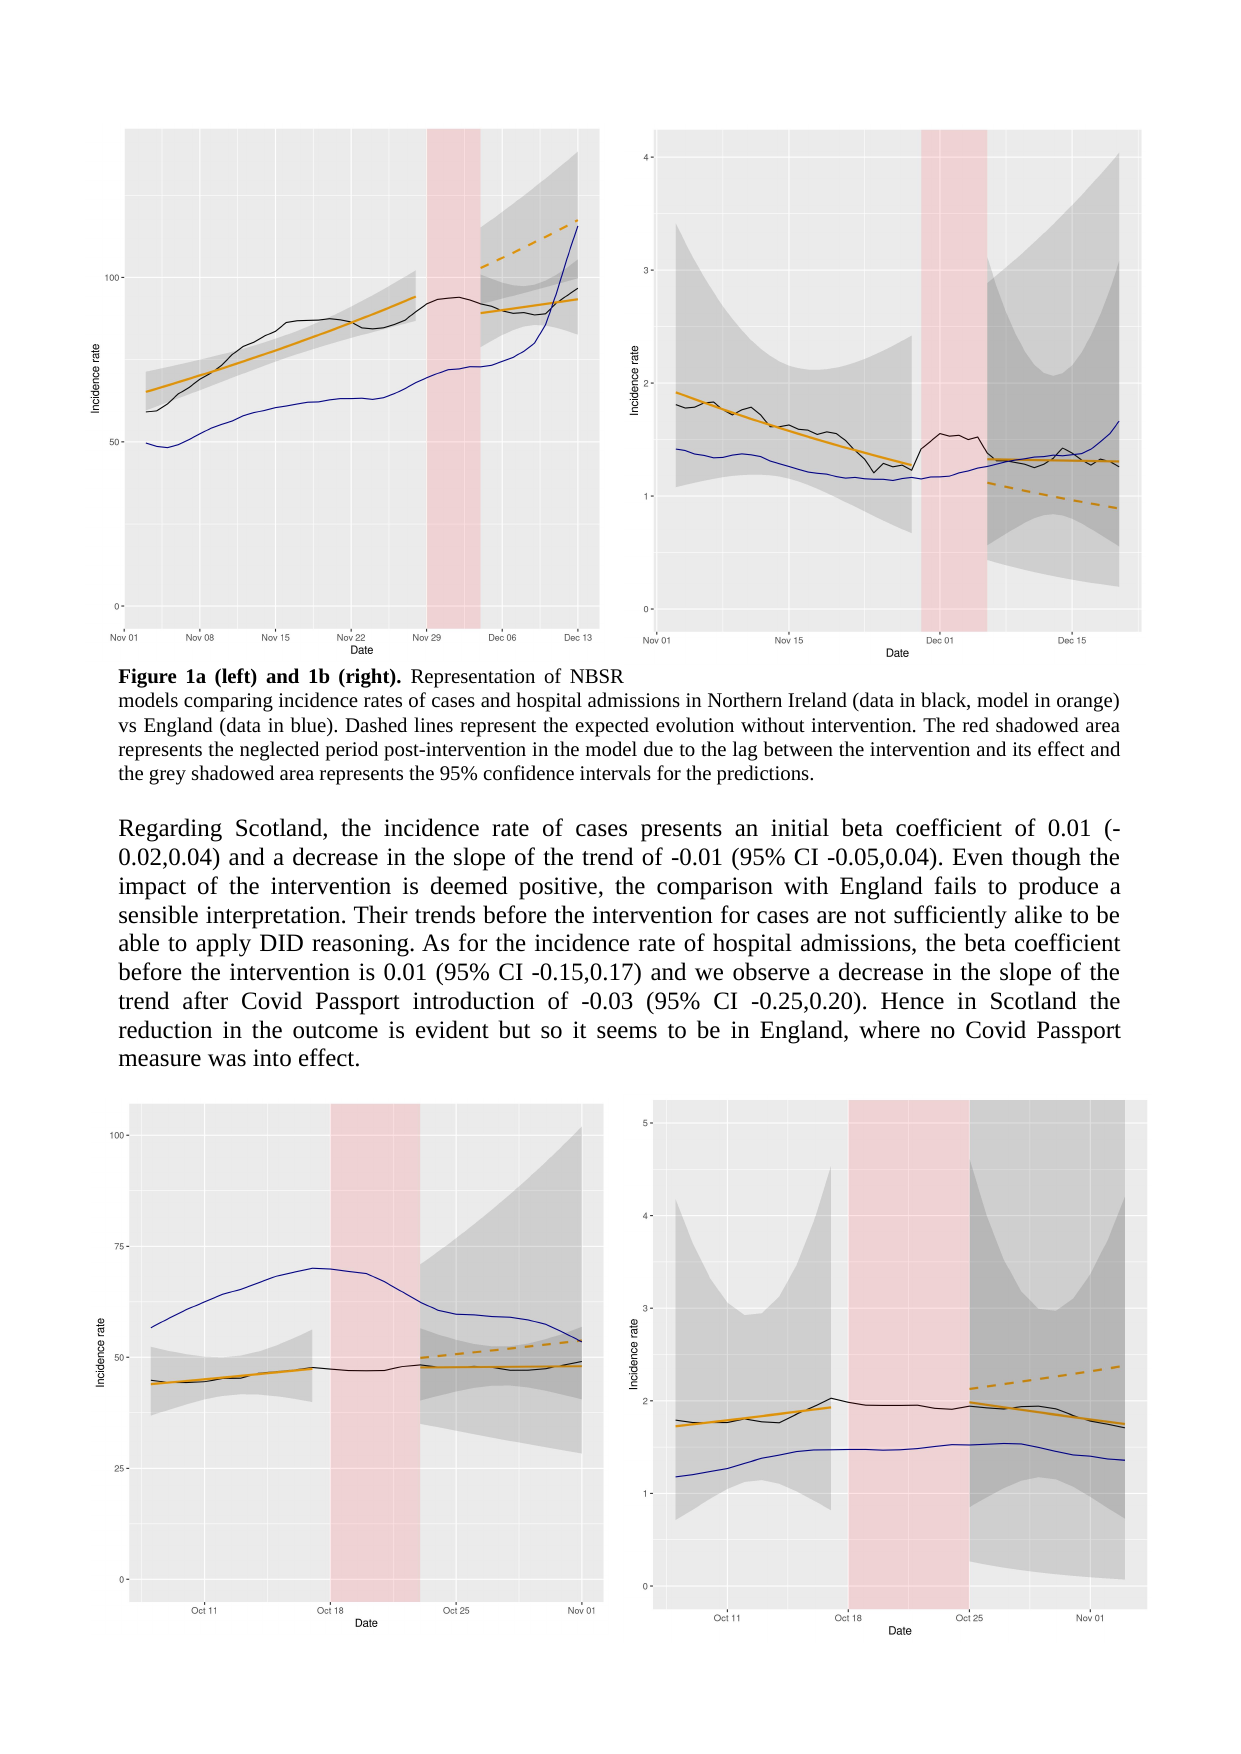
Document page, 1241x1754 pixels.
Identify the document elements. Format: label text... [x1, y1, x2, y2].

picture [623, 1094, 1153, 1643]
text Regarding Scotland, the incidence rate of cases presents an initial beta coefficient of 0.01 (-0.02,0.04) and a decrease in the slope of the trend of -0.01 (95% CI -0.05,0.04). Even though the impact of the intervention is deemed positive, the comparison with England fails to produce a sensible interpretation. Their trends before the intervention for cases are not sufficiently alike to be able to apply DID reasoning. As for the incidence rate of hospital admissions, the beta coefficient before the intervention is 0.01 (95% CI -0.15,0.17) and we observe a decrease in the slope of the trend after Covid Passport introduction of -0.03 (95% CI -0.25,0.20). Hence in Scotland the reduction in the outcome is evident but so it seems to be in England, where no Covid Passport measure was into effect. [118, 813, 1122, 1072]
picture [85, 123, 605, 662]
text Figure 1a (left) and 1b (right). Representation of NBSR models comparing incidence rates of cases and hospital admissions in Northern Ireland (data in black, model in orange) vs England (data in blue). Dashed lines represent the expected evolution without intervention. The red shadowed area represents the neglected period post-intervention in the model due to the lag between the intervention and its effect and the grey shadowed area represents the 95% confidence intervals for the predictions. [118, 664, 1122, 785]
picture [90, 1098, 609, 1635]
picture [624, 124, 1147, 665]
